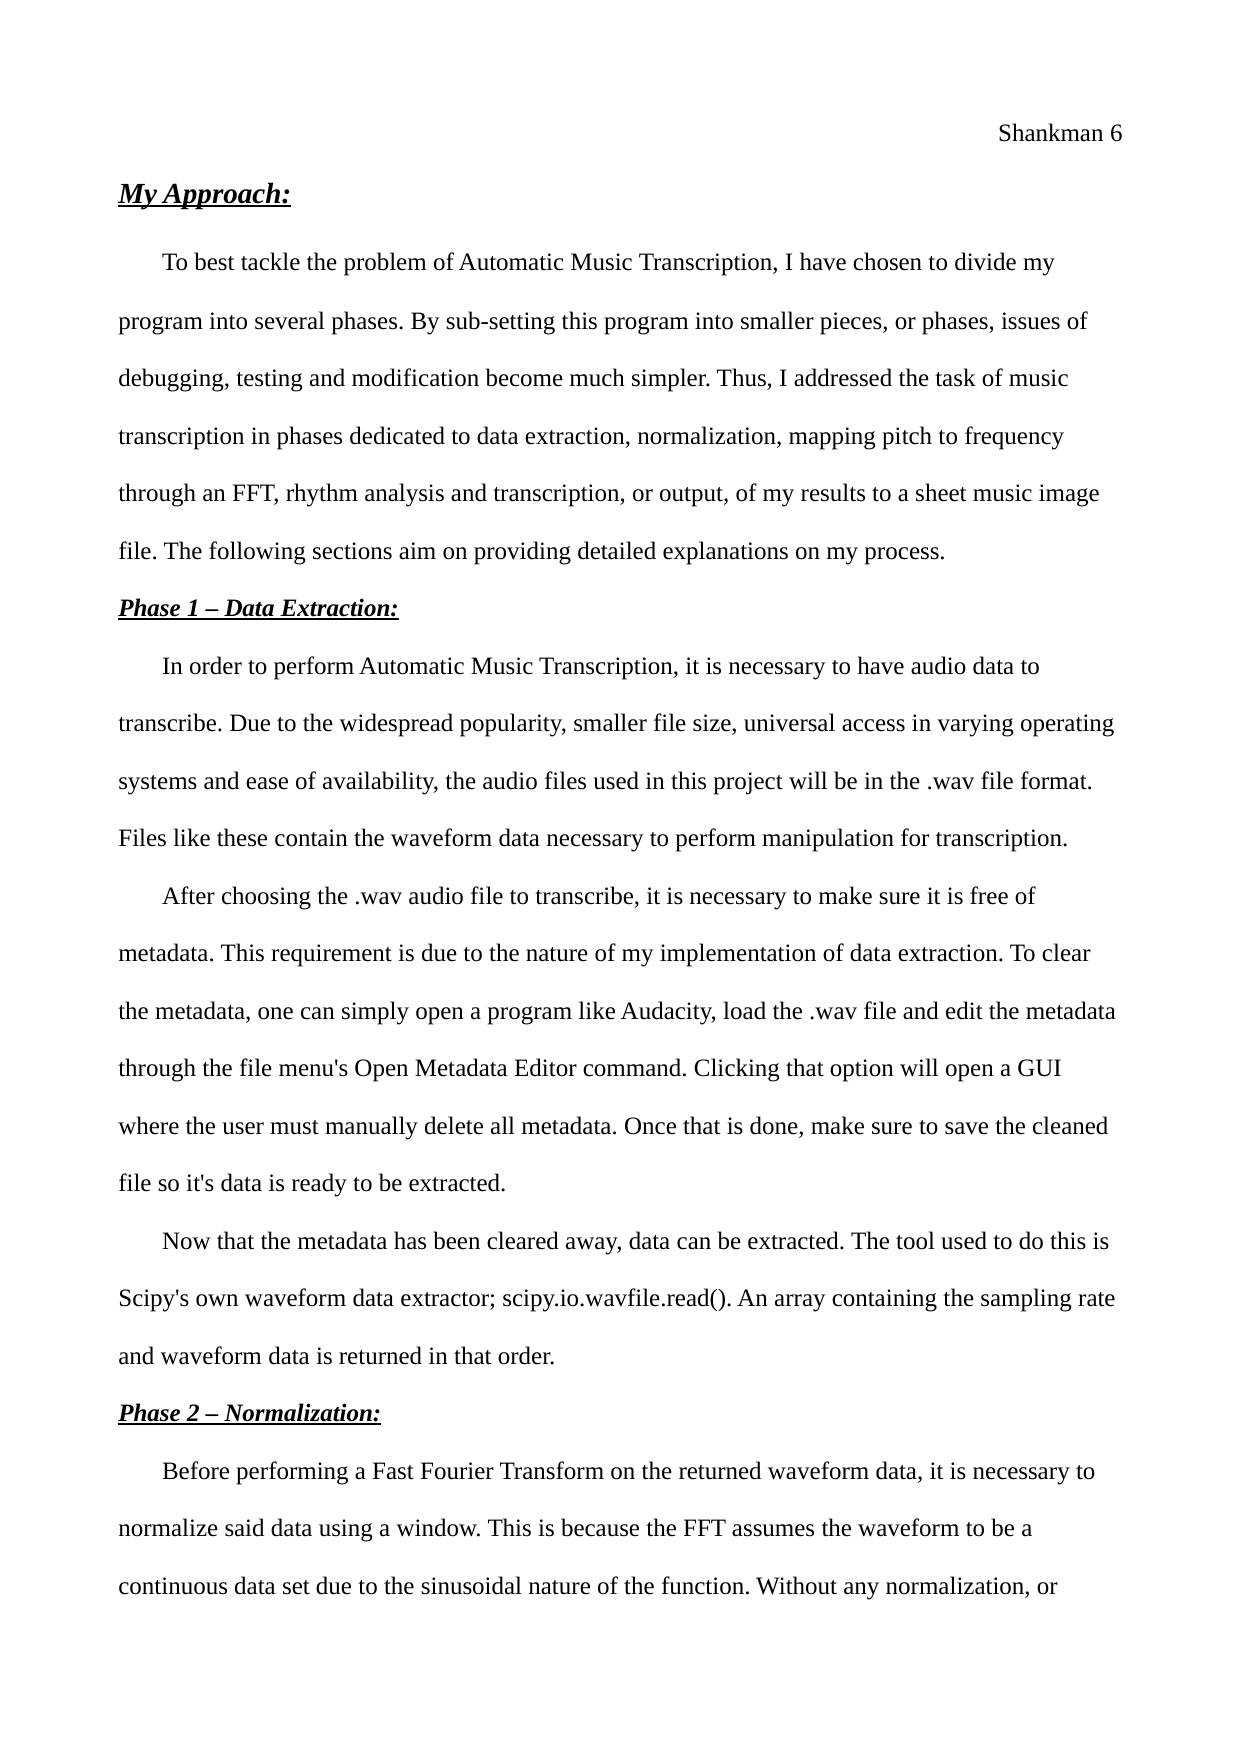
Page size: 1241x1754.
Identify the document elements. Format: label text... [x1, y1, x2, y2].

text Before performing a Fast Fourier Transform on the returned waveform data, it is necessary to normalize said data using a window. This is because the FFT assumes the waveform to be a continuous data set due to the sinusoidal nature of the function. Without any normalization, or [118, 1456, 1122, 1599]
text Now that the metadata has been cleared away, data can be extracted. The tool used to do this is Scipy's own waveform data extractor; scipy.io.wavfile.read(). An array containing the sampling rate and waveform data is returned in that order. [118, 1226, 1122, 1369]
text Phase 2 – Normalization: [118, 1398, 1122, 1427]
text My Approach: [118, 176, 1122, 210]
text Phase 1 – Data Extraction: [118, 593, 1122, 622]
text In order to perform Automatic Music Transcription, it is necessary to have audio data to transcribe. Due to the widespread popularity, smaller file size, universal access in varying operating systems and ease of availability, the audio files used in this project will be in the .wav file format. Files like these contain the waveform data necessary to perform manipulation for transcription. [118, 651, 1122, 852]
text To best tackle the problem of Automatic Music Transcription, I have chosen to divide my program into several phases. By sub-setting this program into smaller pieces, or phases, issues of debugging, testing and modification become much simpler. Thus, I addressed the task of music transcription in phases dedicated to data extraction, normalization, mapping pitch to frequency through an FFT, rhythm analysis and transcription, or output, of my results to a sheet music image file. The following sections aim on providing detailed explanations on my process. [118, 243, 1122, 564]
text After choosing the .wav audio file to transcribe, it is necessary to make sure it is free of metadata. This requirement is due to the nature of my implementation of data extraction. To clear the metadata, one can simply open a program like Audacity, load the .wav file and edit the metadata through the file menu's Open Metadata Editor command. Clicking that option will open a GUI where the user must manually delete all metadata. Once that is done, make sure to save the cleaned file so it's data is ready to be extracted. [118, 881, 1122, 1197]
